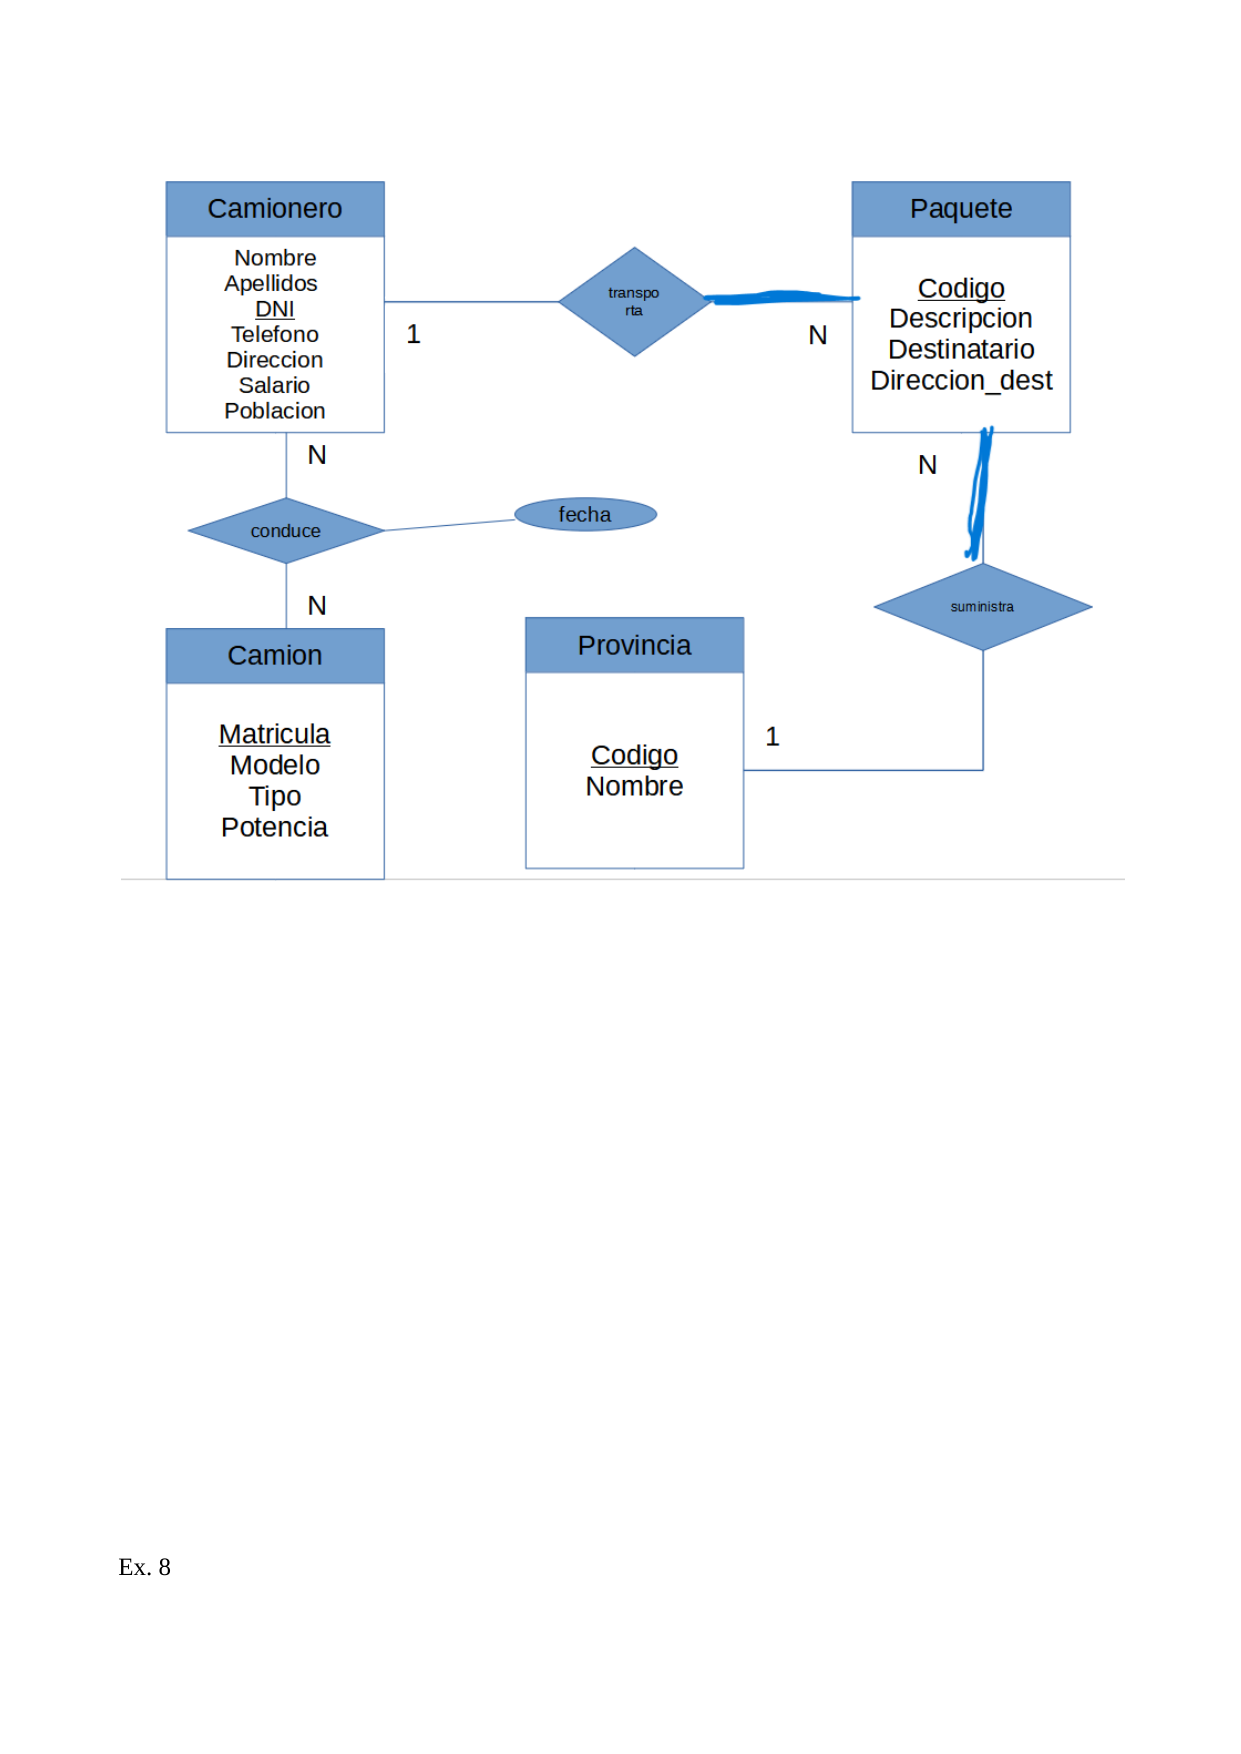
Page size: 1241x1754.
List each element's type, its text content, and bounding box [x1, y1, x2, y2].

picture [121, 138, 1125, 892]
text Ex. 8 [118, 1552, 1122, 1581]
